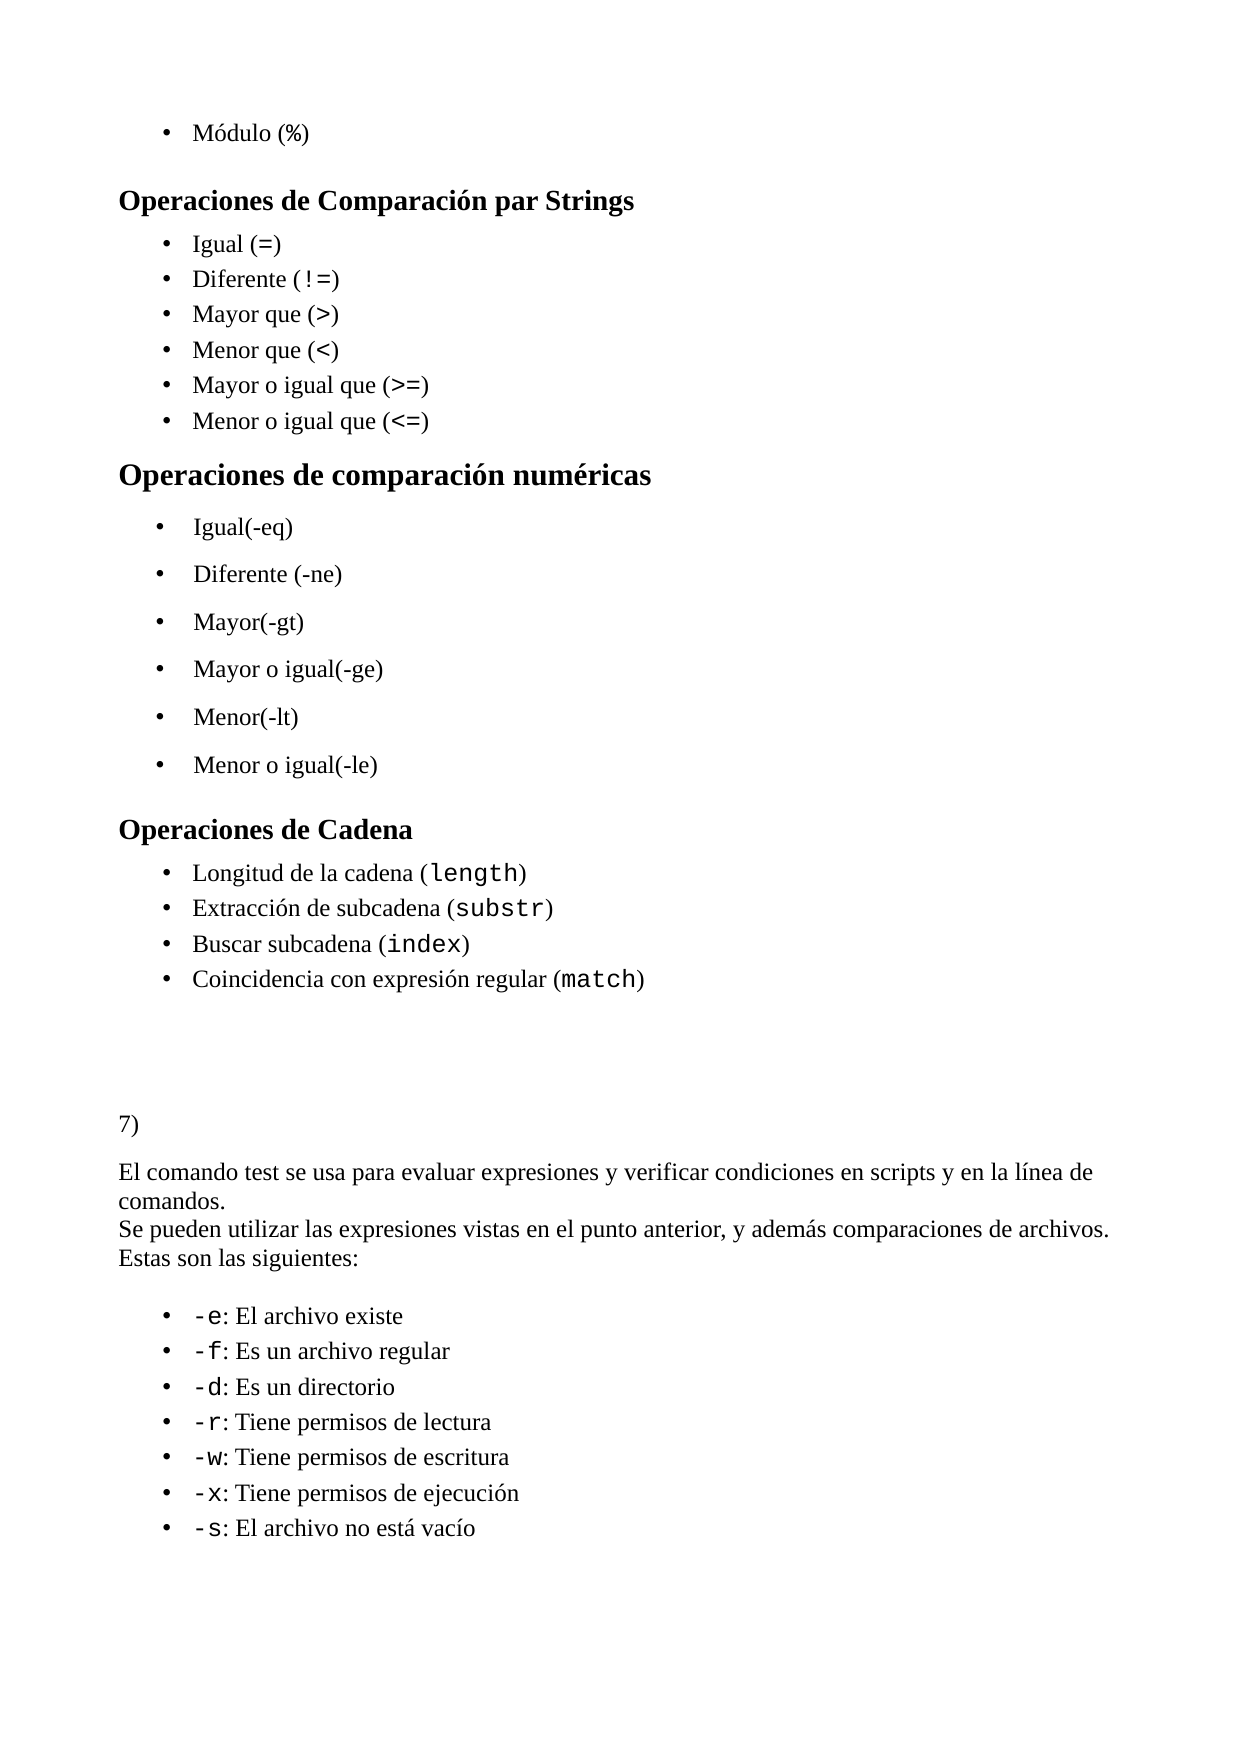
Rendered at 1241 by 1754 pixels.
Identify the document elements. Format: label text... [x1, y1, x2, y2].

text 7) [118, 1109, 1122, 1138]
list Coincidencia con expresión regular (match) [162, 964, 1122, 995]
list -w: Tiene permisos de escritura [162, 1442, 1122, 1473]
text Operaciones de comparación numéricas [118, 456, 1122, 492]
list -r: Tiene permisos de lectura [162, 1407, 1122, 1438]
list Igual(-eq) [156, 512, 1122, 540]
list -f: Es un archivo regular [162, 1336, 1122, 1367]
subtitle Operaciones de Comparación par Strings [118, 183, 1122, 216]
list -x: Tiene permisos de ejecución [162, 1478, 1122, 1509]
list -d: Es un directorio [162, 1372, 1122, 1402]
list Menor que (<) [162, 335, 1122, 366]
list Diferente (-ne) [156, 559, 1122, 588]
list -s: El archivo no está vacío [162, 1513, 1122, 1544]
list Mayor o igual(-ge) [156, 654, 1122, 683]
list Extracción de subcadena (substr) [162, 893, 1122, 924]
list Menor(-lt) [156, 702, 1122, 731]
list Buscar subcadena (index) [162, 929, 1122, 959]
list Mayor que (>) [162, 299, 1122, 330]
list Longitud de la cadena (length) [162, 858, 1122, 889]
list -e: El archivo existe [162, 1301, 1122, 1332]
list Menor o igual que (<=) [162, 406, 1122, 437]
list Menor o igual(-le) [156, 750, 1122, 778]
subtitle Operaciones de Cadena [118, 812, 1122, 845]
text Se pueden utilizar las expresiones vistas en el punto anterior, y además comparaciones de archivos. Estas son las siguientes: [118, 1214, 1122, 1272]
list Diferente (!=) [162, 264, 1122, 295]
text El comando test se usa para evaluar expresiones y verificar condiciones en scripts y en la línea de comandos. [118, 1157, 1122, 1214]
list Mayor o igual que (>=) [162, 370, 1122, 401]
list Módulo (%) [162, 118, 1122, 149]
list Mayor(-gt) [156, 607, 1122, 636]
list Igual (=) [162, 229, 1122, 259]
